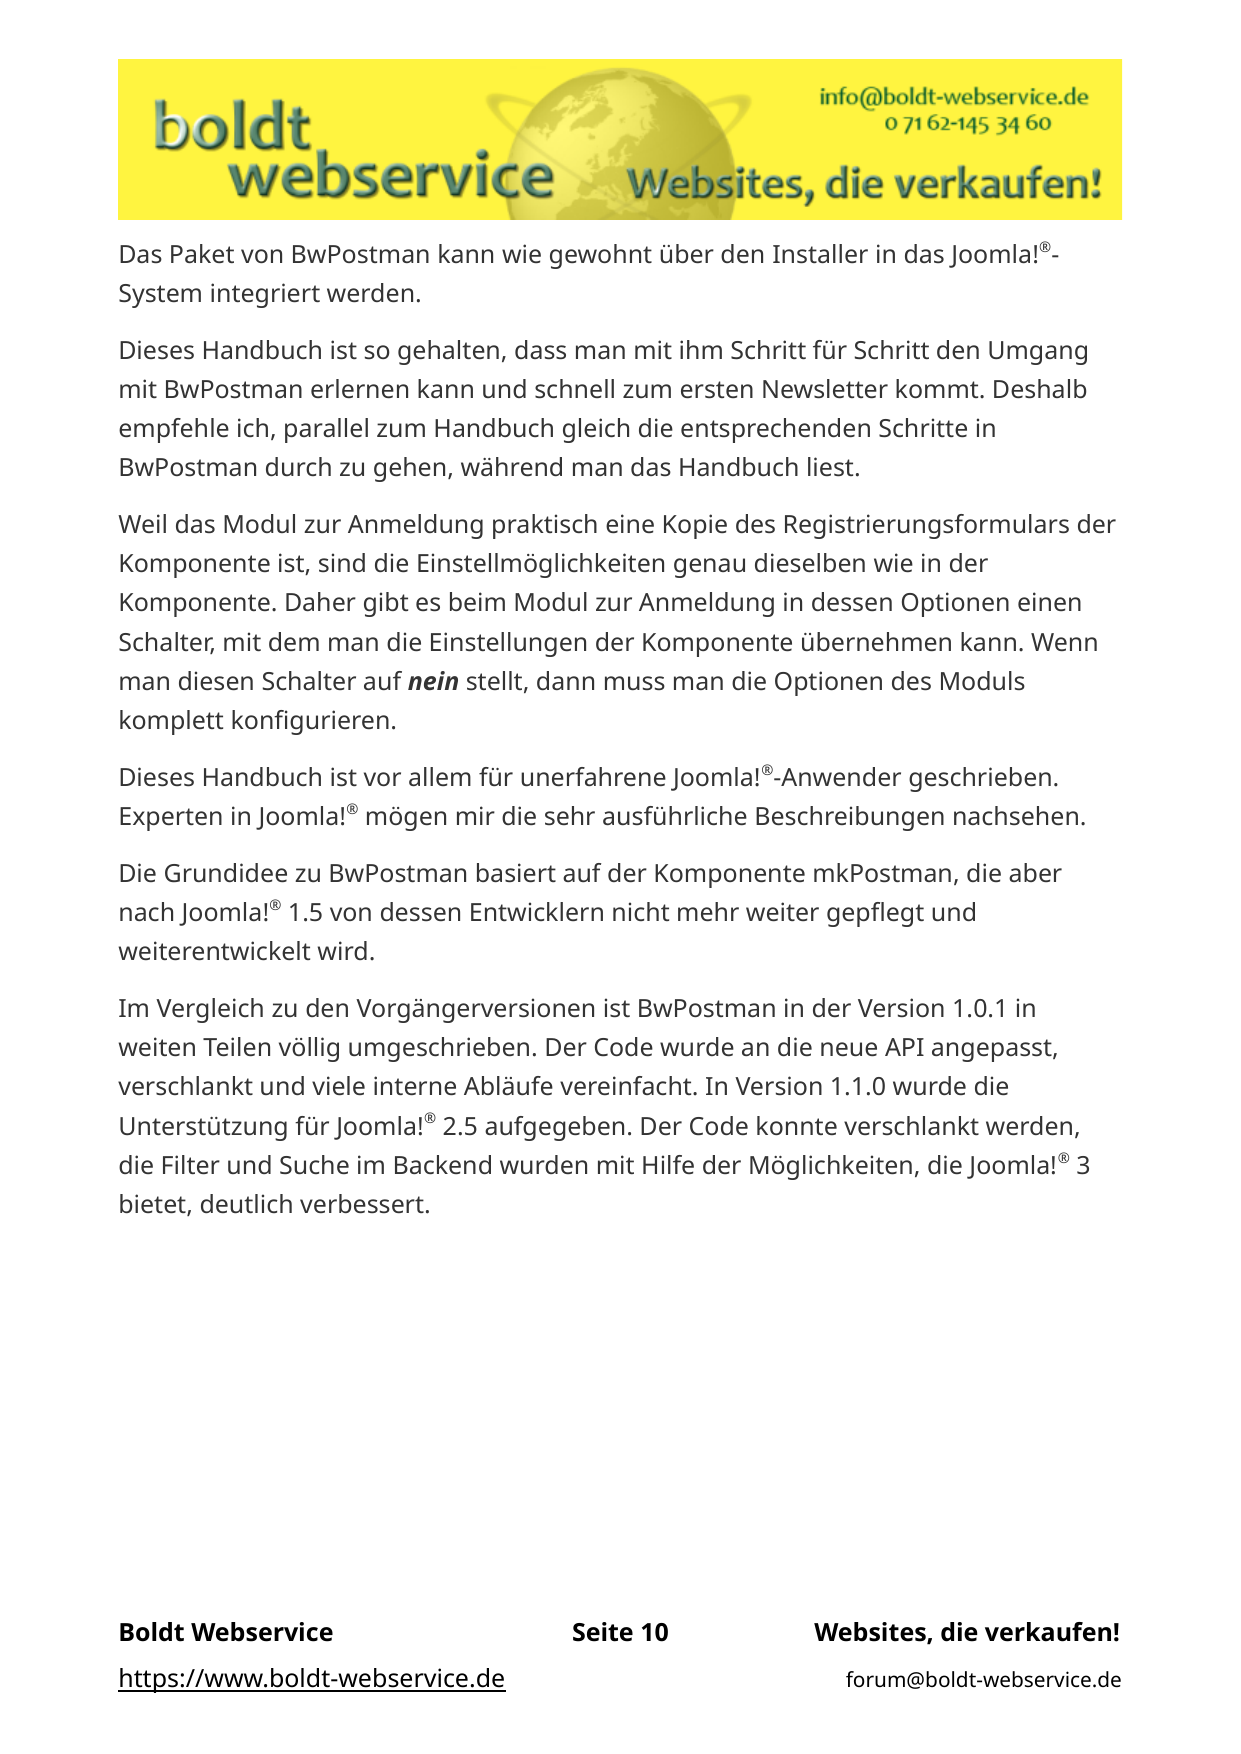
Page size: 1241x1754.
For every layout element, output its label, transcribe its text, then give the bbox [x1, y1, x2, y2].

picture [118, 59, 1123, 220]
text Dieses Handbuch ist so gehalten, dass man mit ihm Schritt für Schritt den Umgang mit BwPostman erlernen kann und schnell zum ersten Newsletter kommt. Deshalb empfehle ich, parallel zum Handbuch gleich die entsprechenden Schritte in BwPostman durch zu gehen, während man das Handbuch liest. [118, 332, 1122, 484]
text Im Vergleich zu den Vorgängerversionen ist BwPostman in der Version 1.0.1 in weiten Teilen völlig umgeschrieben. Der Code wurde an die neue API angepasst, verschlankt und viele interne Abläufe vereinfacht. In Version 1.1.0 wurde die Unterstützung für Joomla!® 2.5 aufgegeben. Der Code konnte verschlankt werden, die Filter und Suche im Backend wurden mit Hilfe der Möglichkeiten, die Joomla!® 3 bietet, deutlich verbessert. [118, 991, 1122, 1221]
text Die Grundidee zu BwPostman basiert auf der Komponente mkPostman, die aber nach Joomla!® 1.5 von dessen Entwicklern nicht mehr weiter gepflegt und weiterentwickelt wird. [118, 855, 1122, 968]
text Weil das Modul zur Anmeldung praktisch eine Kopie des Registrierungsformulars der Komponente ist, sind die Einstellmöglichkeiten genau dieselben wie in der Komponente. Daher gibt es beim Modul zur Anmeldung in dessen Optionen einen Schalter, mit dem man die Einstellungen der Komponente übernehmen kann. Wenn man diesen Schalter auf nein stellt, dann muss man die Optionen des Moduls komplett konfigurieren. [118, 507, 1122, 737]
text Dieses Handbuch ist vor allem für unerfahrene Joomla!®-Anwender geschrieben. Experten in Joomla!® mögen mir die sehr ausführliche Beschreibungen nachsehen. [118, 759, 1122, 833]
text Das Paket von BwPostman kann wie gewohnt über den Installer in das Joomla!®-System integriert werden. [118, 236, 1122, 309]
